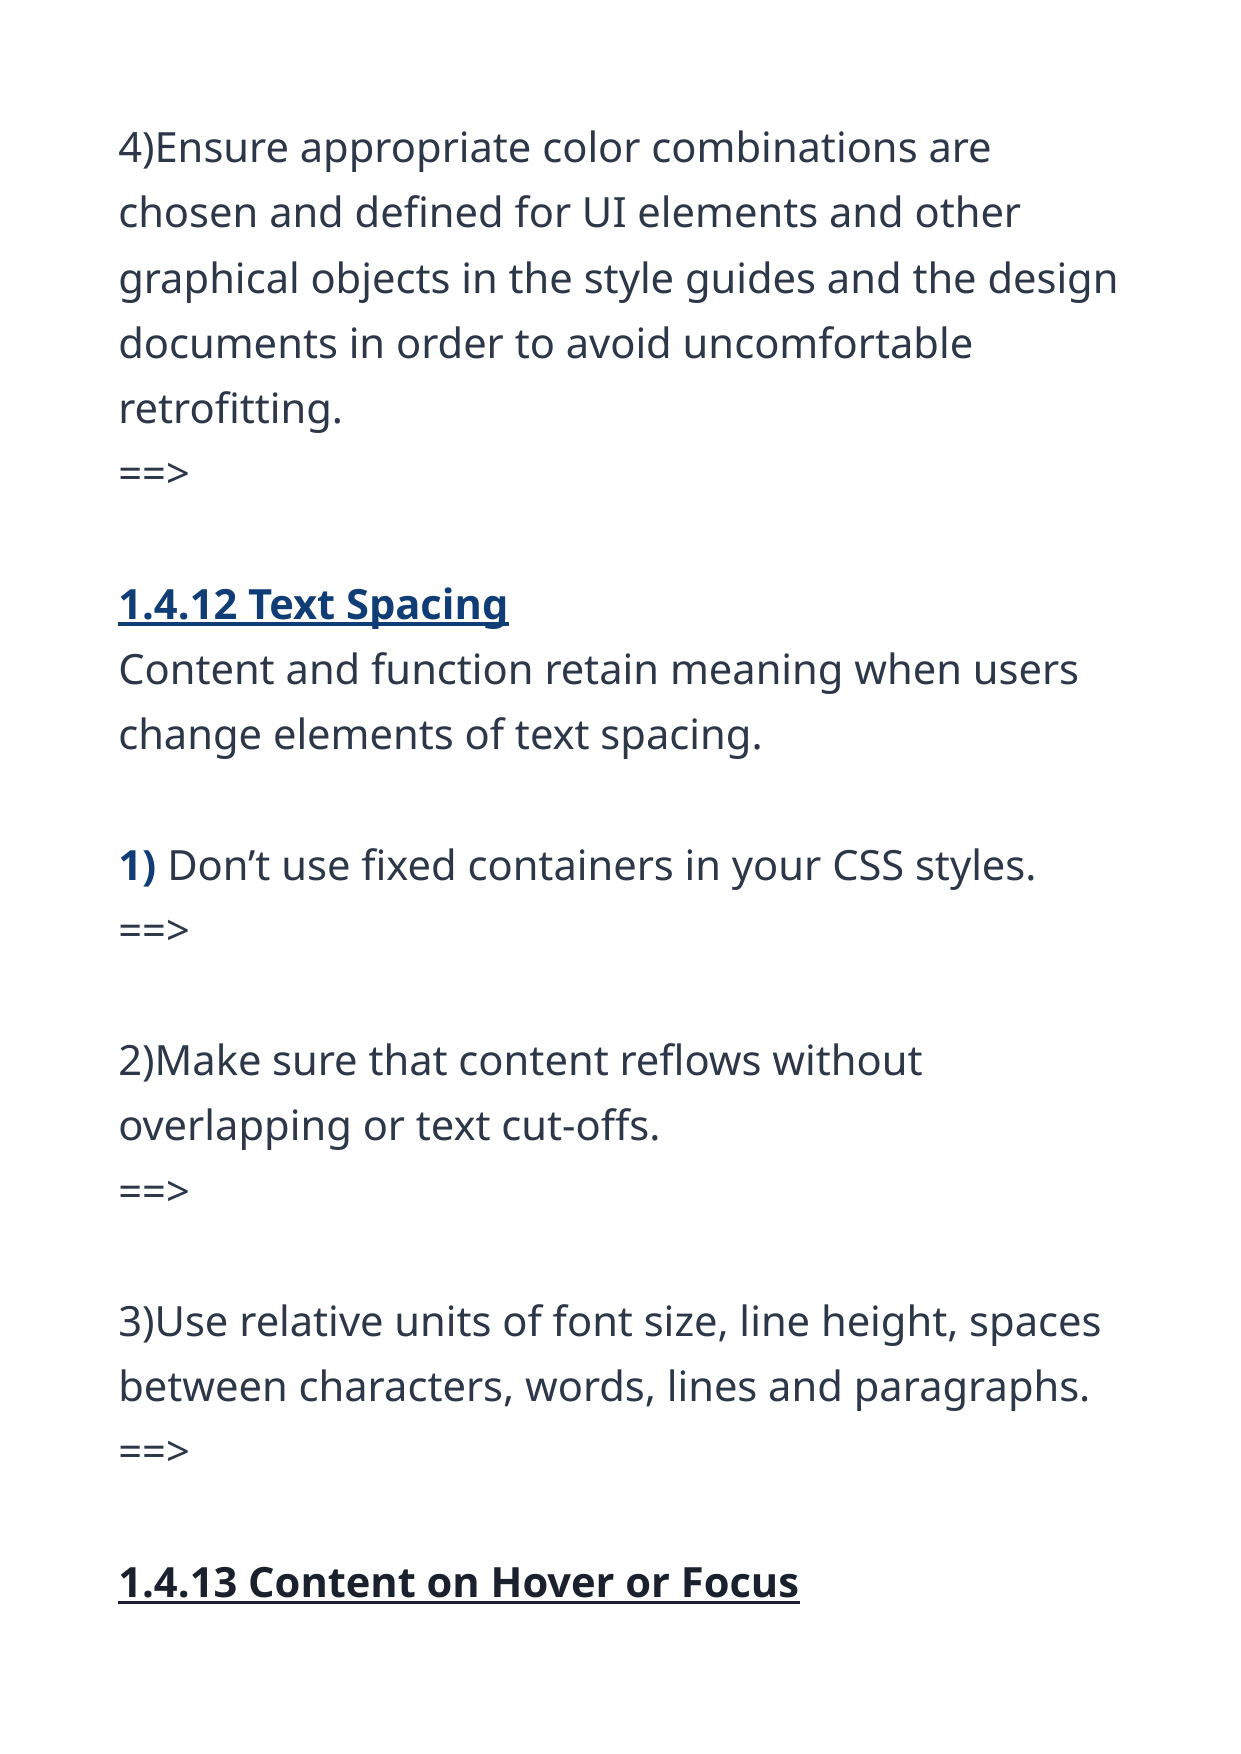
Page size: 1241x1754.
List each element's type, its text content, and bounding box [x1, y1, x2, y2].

list 4)Ensure appropriate color combinations are chosen and defined for UI elements and other graphical objects in the style guides and the design documents in order to avoid uncomfortable retrofitting. [118, 118, 1122, 436]
text 1.4.13 Content on Hover or Focus [118, 1553, 1122, 1609]
list 2)Make sure that content reflows without overlapping or text cut-offs. [118, 1031, 1122, 1153]
list 3)Use relative units of font size, line height, spaces between characters, words, lines and paragraphs. [118, 1292, 1122, 1414]
list ==> [118, 901, 1122, 957]
list ==> [118, 1161, 1122, 1218]
list ==> [118, 444, 1122, 501]
list ==> [118, 1422, 1122, 1479]
text 1) Don’t use fixed containers in your CSS styles. [118, 835, 1122, 892]
text 1.4.12 Text Spacing [118, 574, 1122, 631]
text Content and function retain meaning when users change elements of text spacing. [118, 640, 1122, 762]
